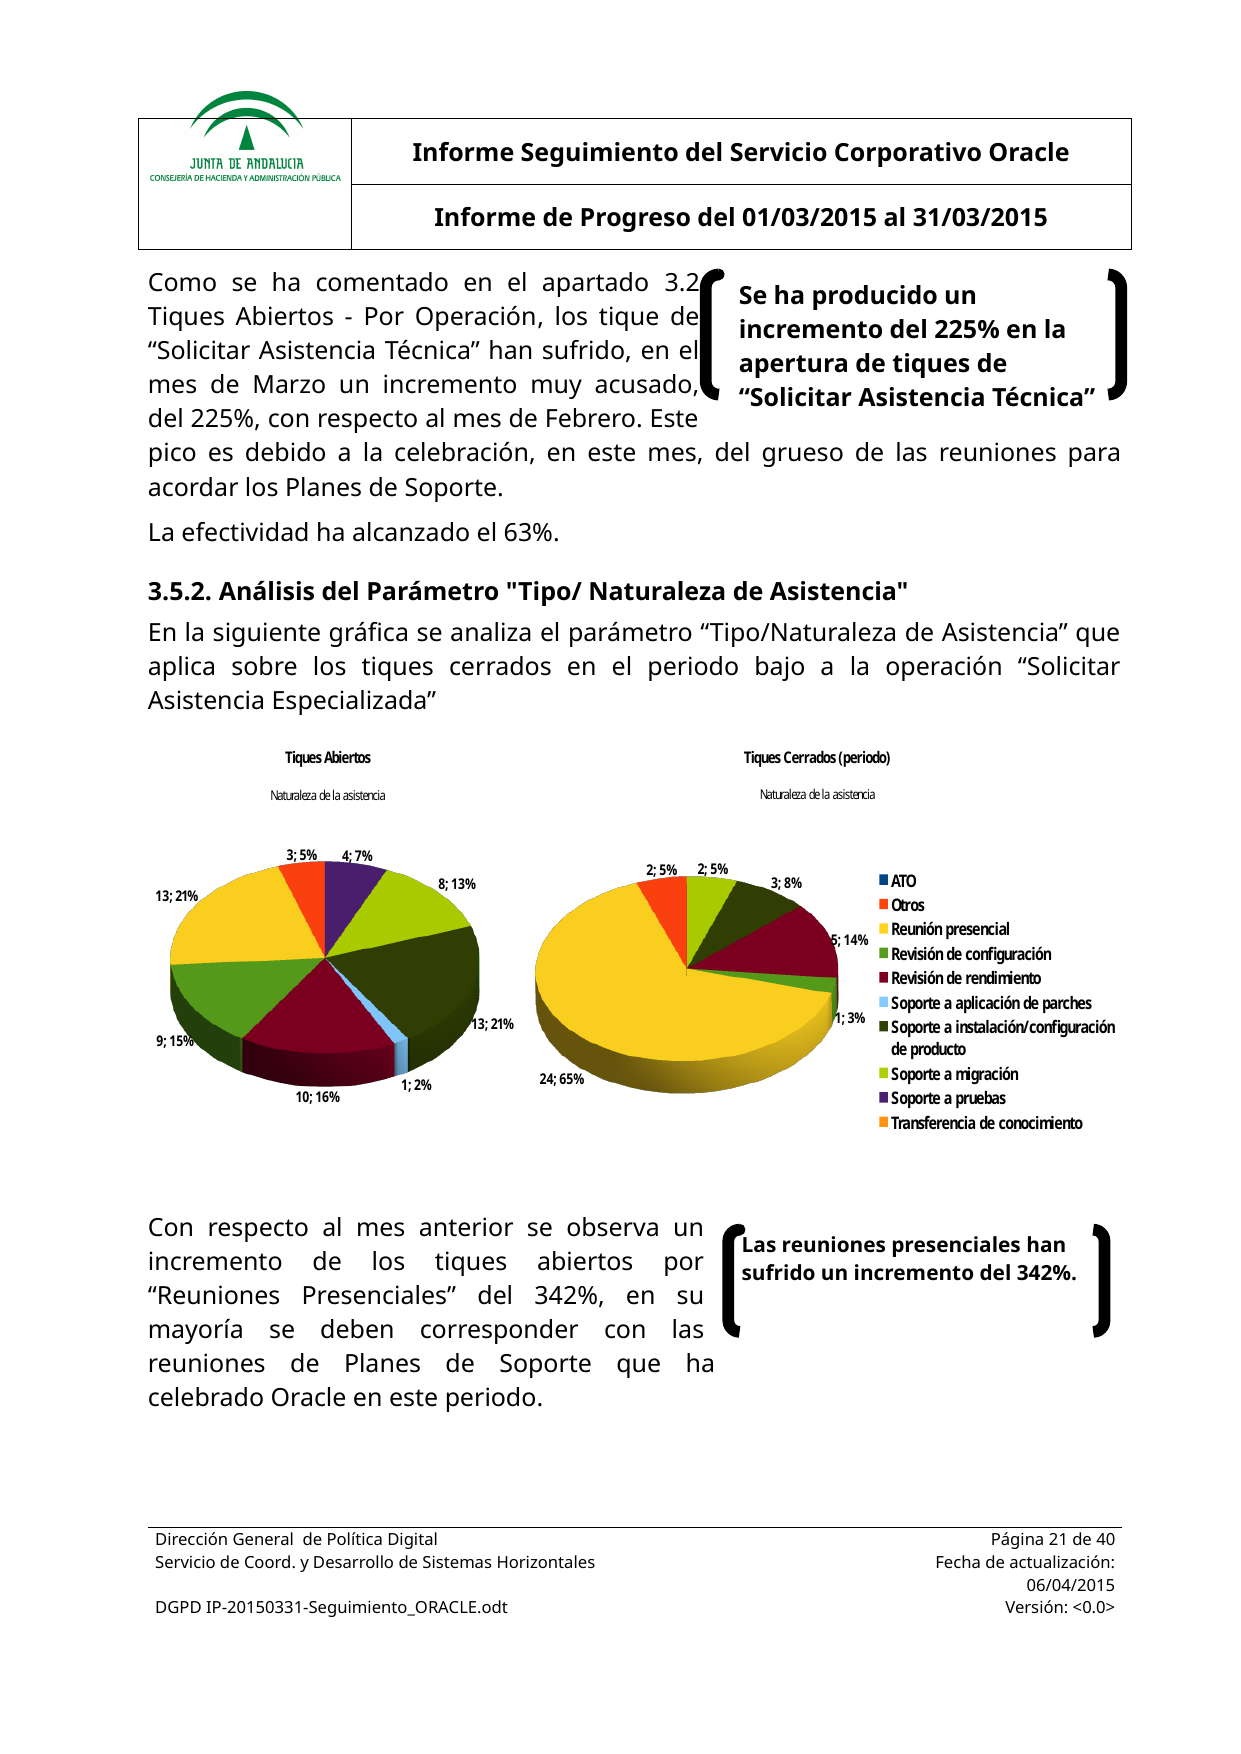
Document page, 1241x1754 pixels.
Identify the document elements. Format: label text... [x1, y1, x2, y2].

picture [1093, 1236, 1098, 1325]
picture [735, 1236, 740, 1325]
text Con respecto al mes anterior se observa un incremento de los tiques abiertos por “Reuniones Presenciales” del 342%, en su mayoría se deben corresponder con las reuniones de Planes de Soporte que ha celebrado Oracle en este periodo. [148, 1209, 1122, 1414]
picture [149, 119, 342, 182]
picture [149, 89, 342, 118]
text Como se ha comentado en el apartado 3.2 Tiques Abiertos - Por Operación, los tique de “Solicitar Asistencia Técnica” han sufrido, en el mes de Marzo un incremento muy acusado, del 225%, con respecto al mes de Febrero. Este pico es debido a la celebración, en este mes, del grueso de las reuniones para acordar los Planes de Soporte. [148, 265, 1122, 503]
picture [1108, 281, 1115, 388]
subtitle Análisis del Parámetro "Tipo/ Naturaleza de Asistencia" [148, 574, 1122, 608]
text La efectividad ha alcanzado el 63%. [148, 515, 1122, 549]
text En la siguiente gráfica se analiza el parámetro “Tipo/Naturaleza de Asistencia” que aplica sobre los tiques cerrados en el periodo bajo a la operación “Solicitar Asistencia Especializada” [148, 614, 1122, 717]
picture [712, 281, 719, 388]
